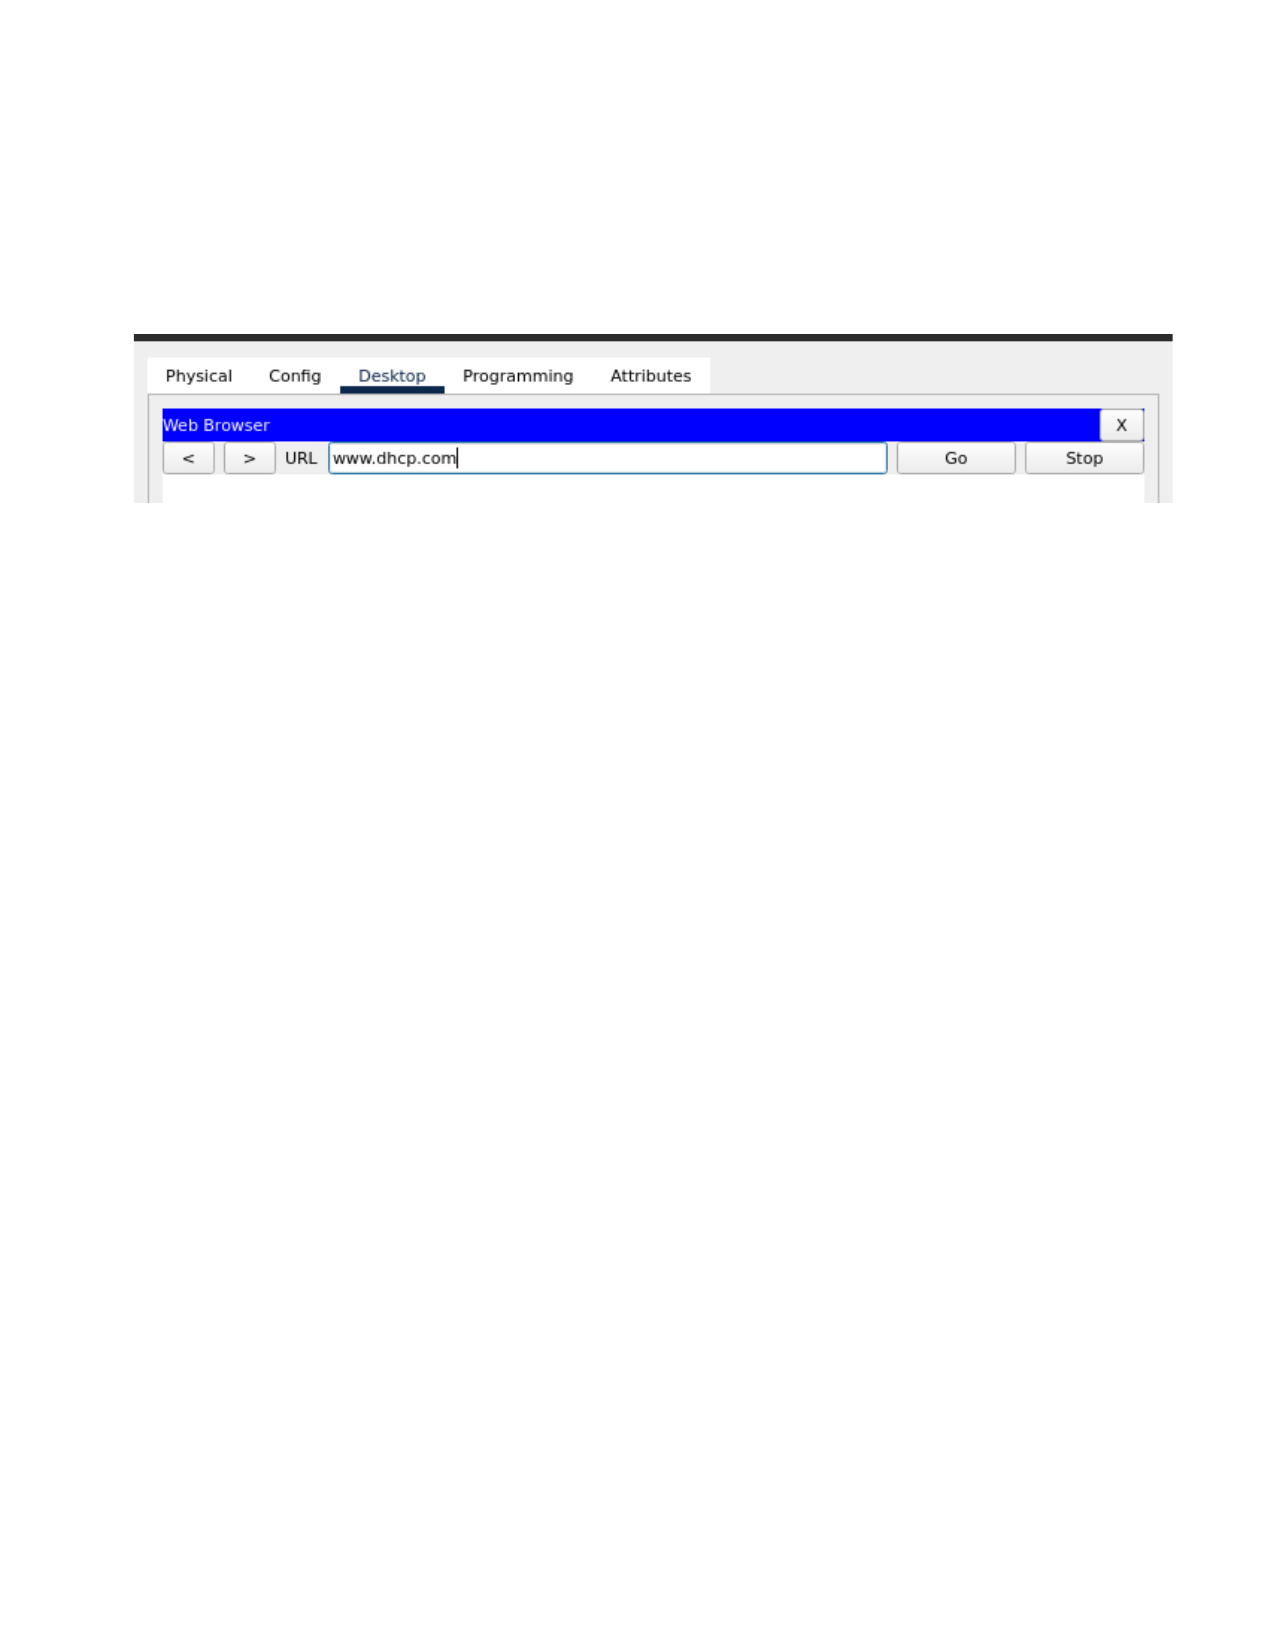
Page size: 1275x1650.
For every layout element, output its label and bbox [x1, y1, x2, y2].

picture [133, 334, 1173, 503]
